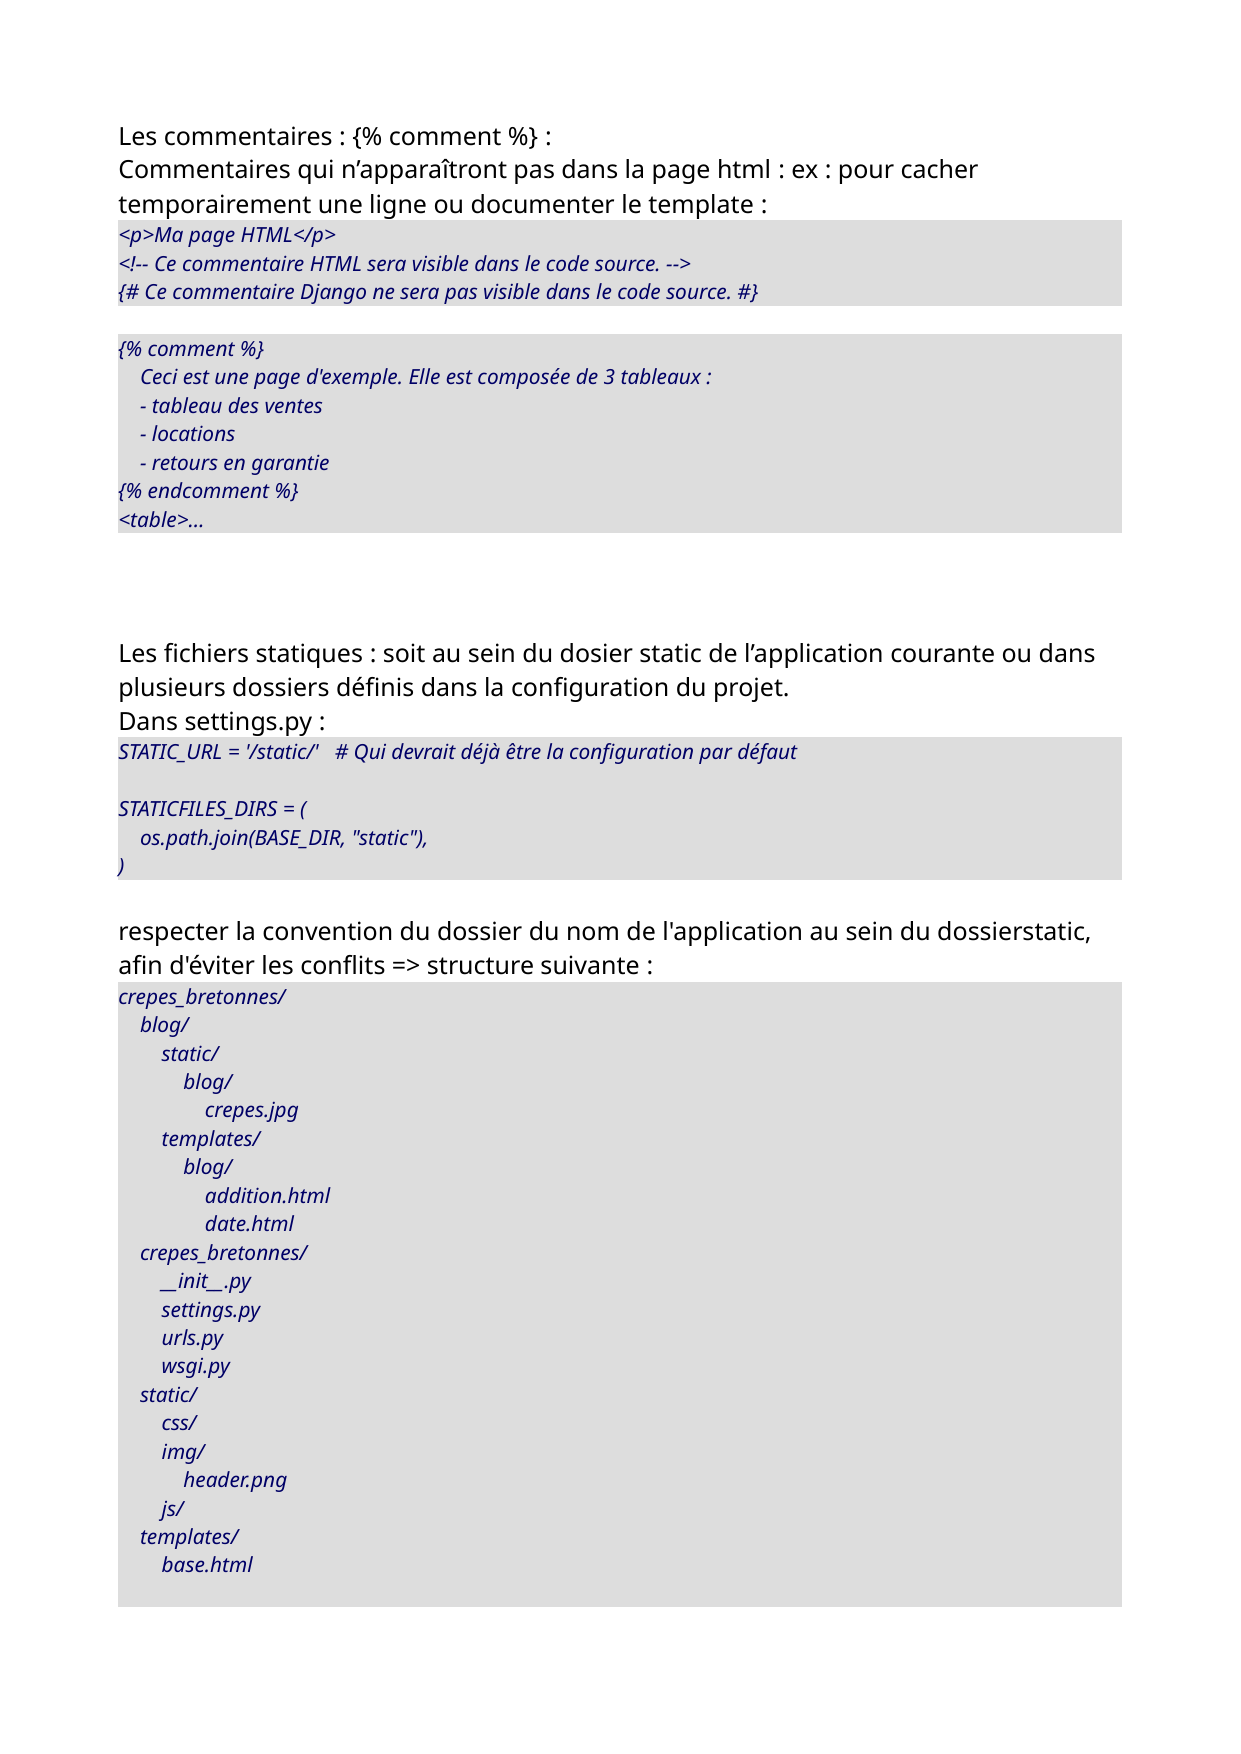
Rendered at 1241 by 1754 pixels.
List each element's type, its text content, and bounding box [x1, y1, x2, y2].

text Les commentaires : {% comment %} : [118, 118, 1122, 152]
text js/ [118, 1494, 1122, 1522]
text header.png [118, 1465, 1122, 1494]
text __init__.py [118, 1266, 1122, 1295]
text crepes_bretonnes/ [118, 982, 1122, 1010]
text <p>Ma page HTML</p> [118, 220, 1122, 249]
text blog/ [118, 1152, 1122, 1181]
text Commentaires qui n’apparaîtront pas dans la page html : ex : pour cacher temporairement une ligne ou documenter le template : [118, 152, 1122, 220]
text - retours en garantie [118, 448, 1122, 476]
text addition.html [118, 1181, 1122, 1209]
text {% comment %} [118, 334, 1122, 362]
text templates/ [118, 1522, 1122, 1551]
text os.path.join(BASE_DIR, "static"), [118, 823, 1122, 851]
text STATIC_URL = '/static/' # Qui devrait déjà être la configuration par défaut [118, 737, 1122, 766]
text <!-- Ce commentaire HTML sera visible dans le code source. --> [118, 249, 1122, 277]
text base.html [118, 1551, 1122, 1579]
text {% endcomment %} [118, 476, 1122, 505]
text blog/ [118, 1010, 1122, 1039]
text date.html [118, 1209, 1122, 1238]
text {# Ce commentaire Django ne sera pas visible dans le code source. #} [118, 277, 1122, 306]
text - tableau des ventes [118, 391, 1122, 419]
text respecter la convention du dossier du nom de l'application au sein du dossierstatic, afin d'éviter les conflits => structure suivante : [118, 914, 1122, 982]
text STATICFILES_DIRS = ( [118, 794, 1122, 823]
text <table>… [118, 505, 1122, 533]
text static/ [118, 1039, 1122, 1067]
text templates/ [118, 1124, 1122, 1152]
text Les fichiers statiques : soit au sein du dosier static de l’application courante ou dans plusieurs dossiers définis dans la configuration du projet. [118, 635, 1122, 703]
text crepes_bretonnes/ [118, 1238, 1122, 1266]
text Ceci est une page d'exemple. Elle est composée de 3 tableaux : [118, 362, 1122, 391]
text ) [118, 851, 1122, 880]
text img/ [118, 1437, 1122, 1465]
text css/ [118, 1408, 1122, 1437]
text Dans settings.py : [118, 703, 1122, 737]
text - locations [118, 419, 1122, 448]
text crepes.jpg [118, 1096, 1122, 1124]
text blog/ [118, 1067, 1122, 1096]
text wsgi.py [118, 1352, 1122, 1380]
text settings.py [118, 1295, 1122, 1323]
text static/ [118, 1380, 1122, 1408]
text urls.py [118, 1323, 1122, 1352]
